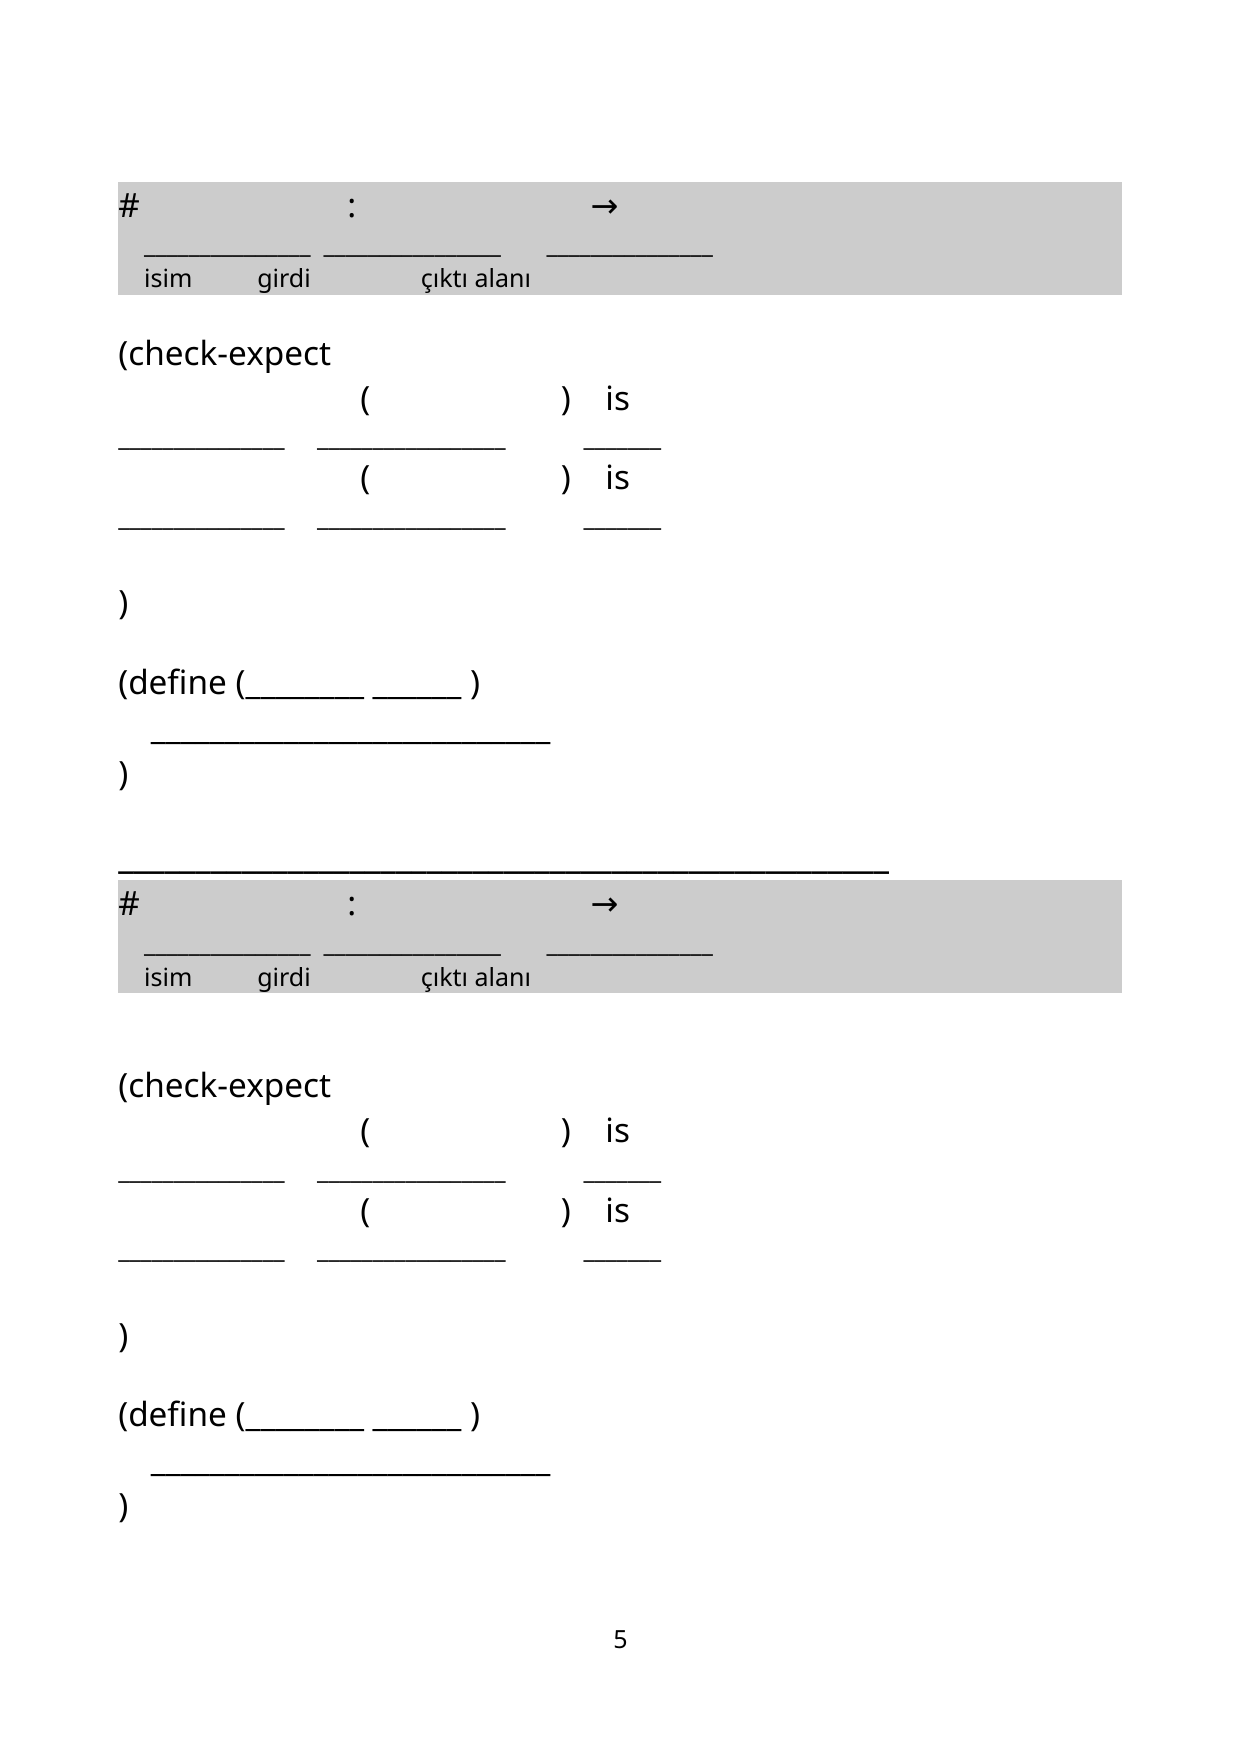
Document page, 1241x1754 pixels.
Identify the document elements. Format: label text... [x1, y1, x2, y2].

text ) [118, 579, 1122, 624]
text _______________ _________________ _______ [118, 1232, 1122, 1266]
text ) [118, 1311, 1122, 1357]
text # : → [118, 182, 1122, 227]
text _______________ _________________ _______ [118, 499, 1122, 534]
text ) [118, 749, 1122, 795]
text _______________ ________________ _______________ [118, 925, 1122, 959]
text # : → [118, 880, 1122, 925]
text ( ) is [118, 454, 1122, 499]
text ( ) is [118, 1186, 1122, 1232]
text ) [118, 1482, 1122, 1527]
text ( ) is [118, 1107, 1122, 1152]
text ___________________________ [118, 704, 1122, 749]
text __________________________________________________ [118, 829, 1122, 880]
text isim girdi çıktı alanı [118, 261, 1122, 295]
text (check-expect [118, 1062, 1122, 1107]
text ( ) is [118, 375, 1122, 420]
text (define (________ ______ ) [118, 1391, 1122, 1436]
text isim girdi çıktı alanı [118, 959, 1122, 993]
text (check-expect [118, 329, 1122, 375]
text ___________________________ [118, 1436, 1122, 1482]
text _______________ _________________ _______ [118, 420, 1122, 454]
text _______________ _________________ _______ [118, 1152, 1122, 1186]
text (define (________ ______ ) [118, 658, 1122, 704]
text _______________ ________________ _______________ [118, 227, 1122, 261]
